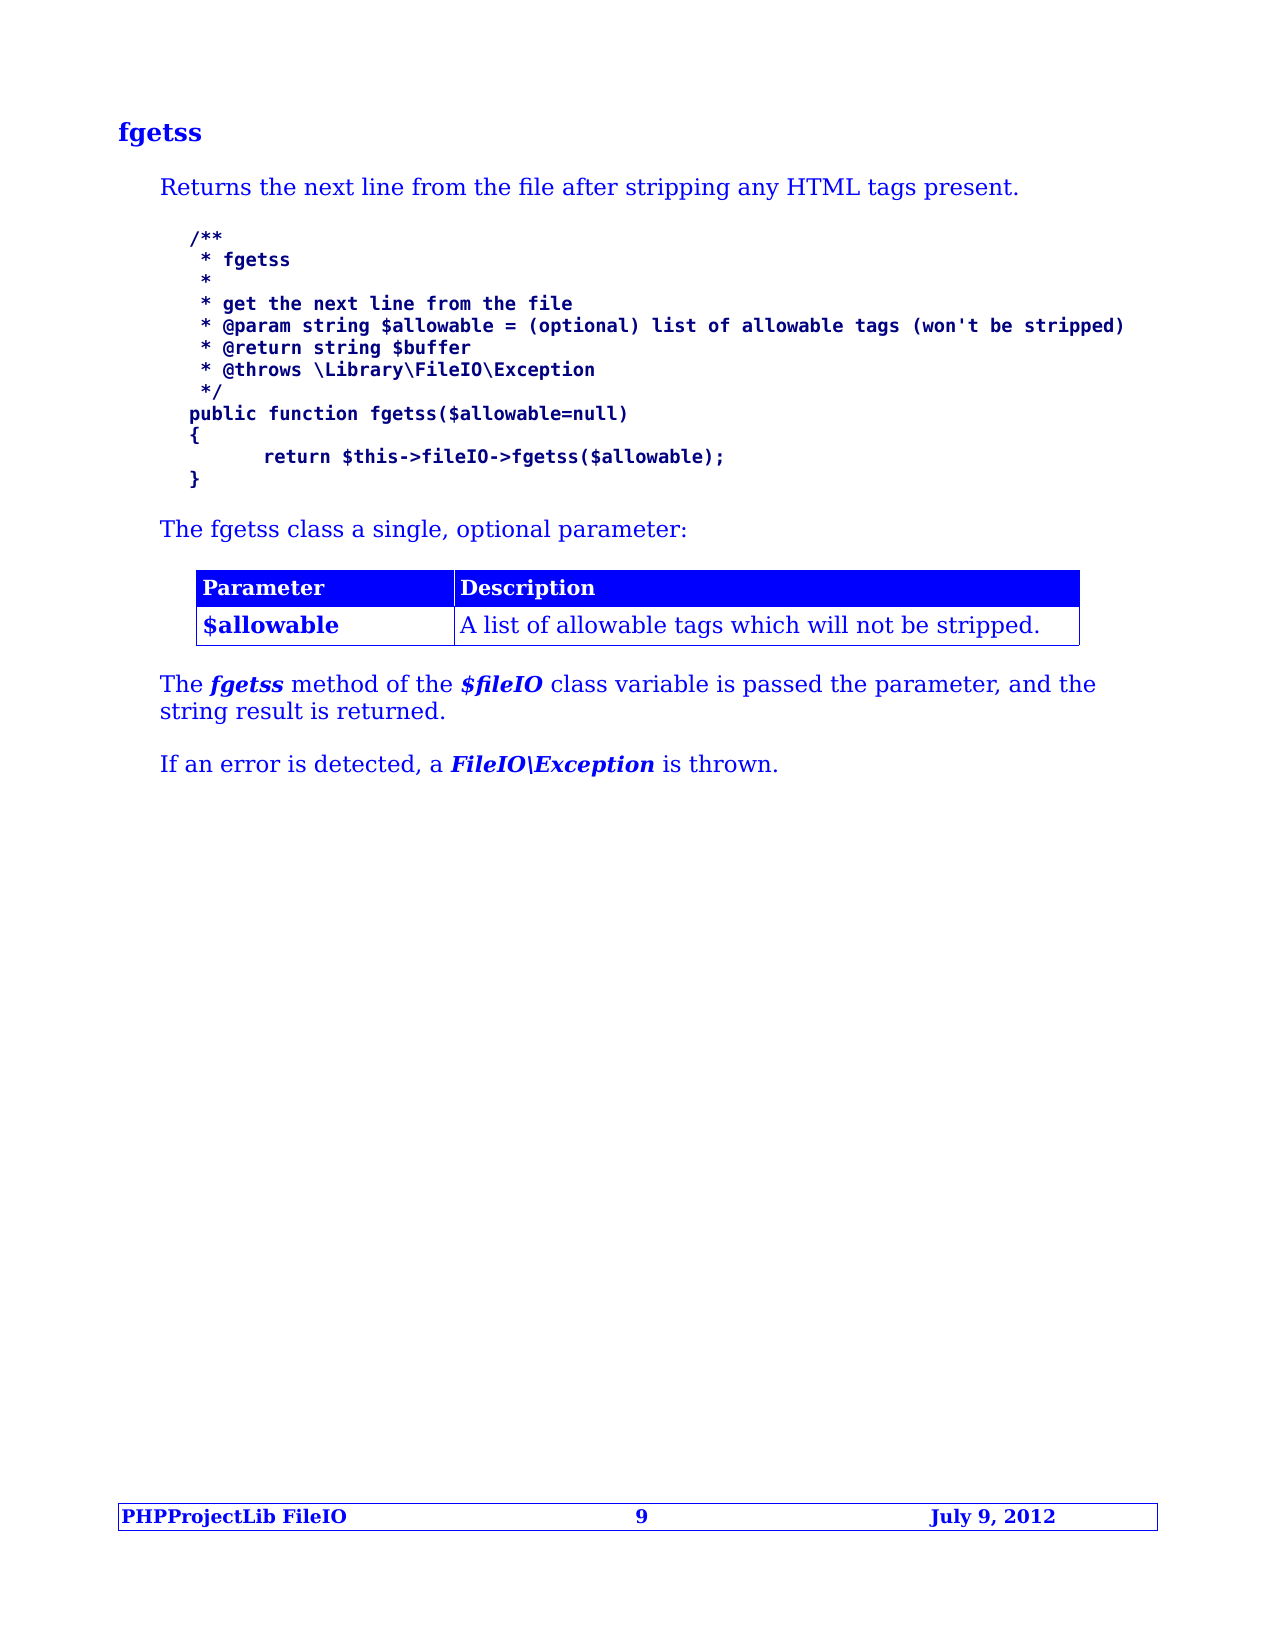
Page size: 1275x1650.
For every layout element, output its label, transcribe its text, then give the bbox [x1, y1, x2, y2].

table_header Parameter [197, 571, 454, 606]
list * get the next line from the file [189, 293, 1157, 315]
list * @return string $buffer [189, 337, 1157, 359]
list * @throws \Library\FileIO\Exception [189, 359, 1157, 381]
list */ [189, 381, 1157, 402]
list * fgetss [189, 249, 1157, 271]
list * [189, 271, 1157, 293]
list return $this->fileIO->fgetss($allowable); [189, 446, 1157, 468]
list /** [189, 227, 1157, 249]
text Returns the next line from the file after stripping any HTML tags present. [159, 174, 1157, 201]
table_header Description [455, 571, 1079, 606]
list } [189, 468, 1157, 490]
table_cell $allowable [197, 607, 454, 644]
title fgetss [118, 118, 1157, 147]
text The fgetss class a single, optional parameter: [159, 517, 1157, 543]
table_cell A list of allowable tags which will not be stripped. [455, 607, 1079, 644]
list * @param string $allowable = (optional) list of allowable tags (won't be stripped) [189, 315, 1157, 337]
text If an error is detected, a FileIO\Exception is thrown. [159, 751, 1157, 778]
list { [189, 424, 1157, 446]
list public function fgetss($allowable=null) [189, 402, 1157, 424]
text The fgetss method of the $fileIO class variable is passed the parameter, and the string result is returned. [159, 671, 1157, 724]
